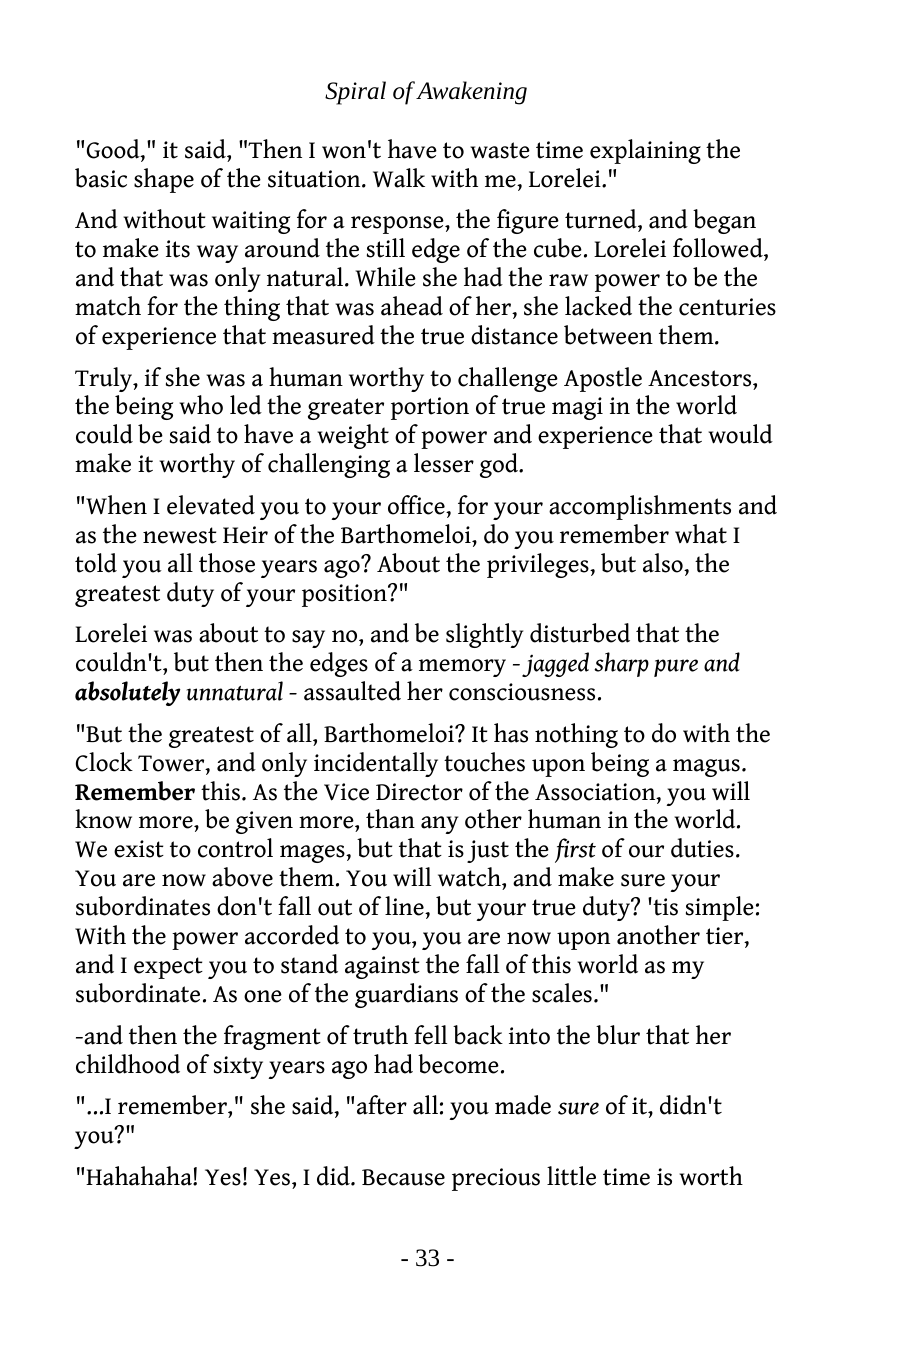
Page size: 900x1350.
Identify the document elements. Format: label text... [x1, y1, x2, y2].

text "Hahahaha! Yes! Yes, I did. Because precious little time is worth [75, 1163, 780, 1192]
text "Good," it said, "Then I won't have to waste time explaining the basic shape of the situation. Walk with me, Lorelei." [75, 136, 780, 194]
text "When I elevated you to your office, for your accomplishments and as the newest Heir of the Barthomeloi, do you remember what I told you all those years ago? About the privileges, but also, the greatest duty of your position?" [75, 492, 780, 608]
text "...I remember," she said, "after all: you made sure of it, didn't you?" [75, 1093, 780, 1151]
text "But the greatest of all, Barthomeloi? It has nothing to do with the Clock Tower, and only incidentally touches upon being a magus. Remember this. As the Vice Director of the Association, you will know more, be given more, than any other human in the world. We exist to control mages, but that is just the first of our duties. You are now above them. You will watch, and make sure your subordinates don't fall out of line, but your true duty? 'tis simple: With the power accorded to you, you are now upon another tier, and I expect you to stand against the fall of this world as my subordinate. As one of the guardians of the scales." [75, 720, 780, 1010]
text And without waiting for a response, the figure turned, and began to make its way around the still edge of the cube. Lorelei followed, and that was only natural. While she had the raw power to be the match for the thing that was ahead of her, she lacked the centuries of experience that measured the true distance between them. [75, 207, 780, 352]
text Truly, if she was a human worthy to challenge Apostle Ancestors, the being who led the greater portion of true magi in the world could be said to have a weight of power and experience that would make it worthy of challenging a lesser god. [75, 364, 780, 480]
text -and then the fragment of truth fell back into the blur that her childhood of sixty years ago had become. [75, 1022, 780, 1080]
text Lorelei was about to say no, and be slightly disturbed that the couldn't, but then the edges of a memory - jagged sharp pure and absolutely unnatural - assaulted her consciousness. [75, 621, 780, 708]
